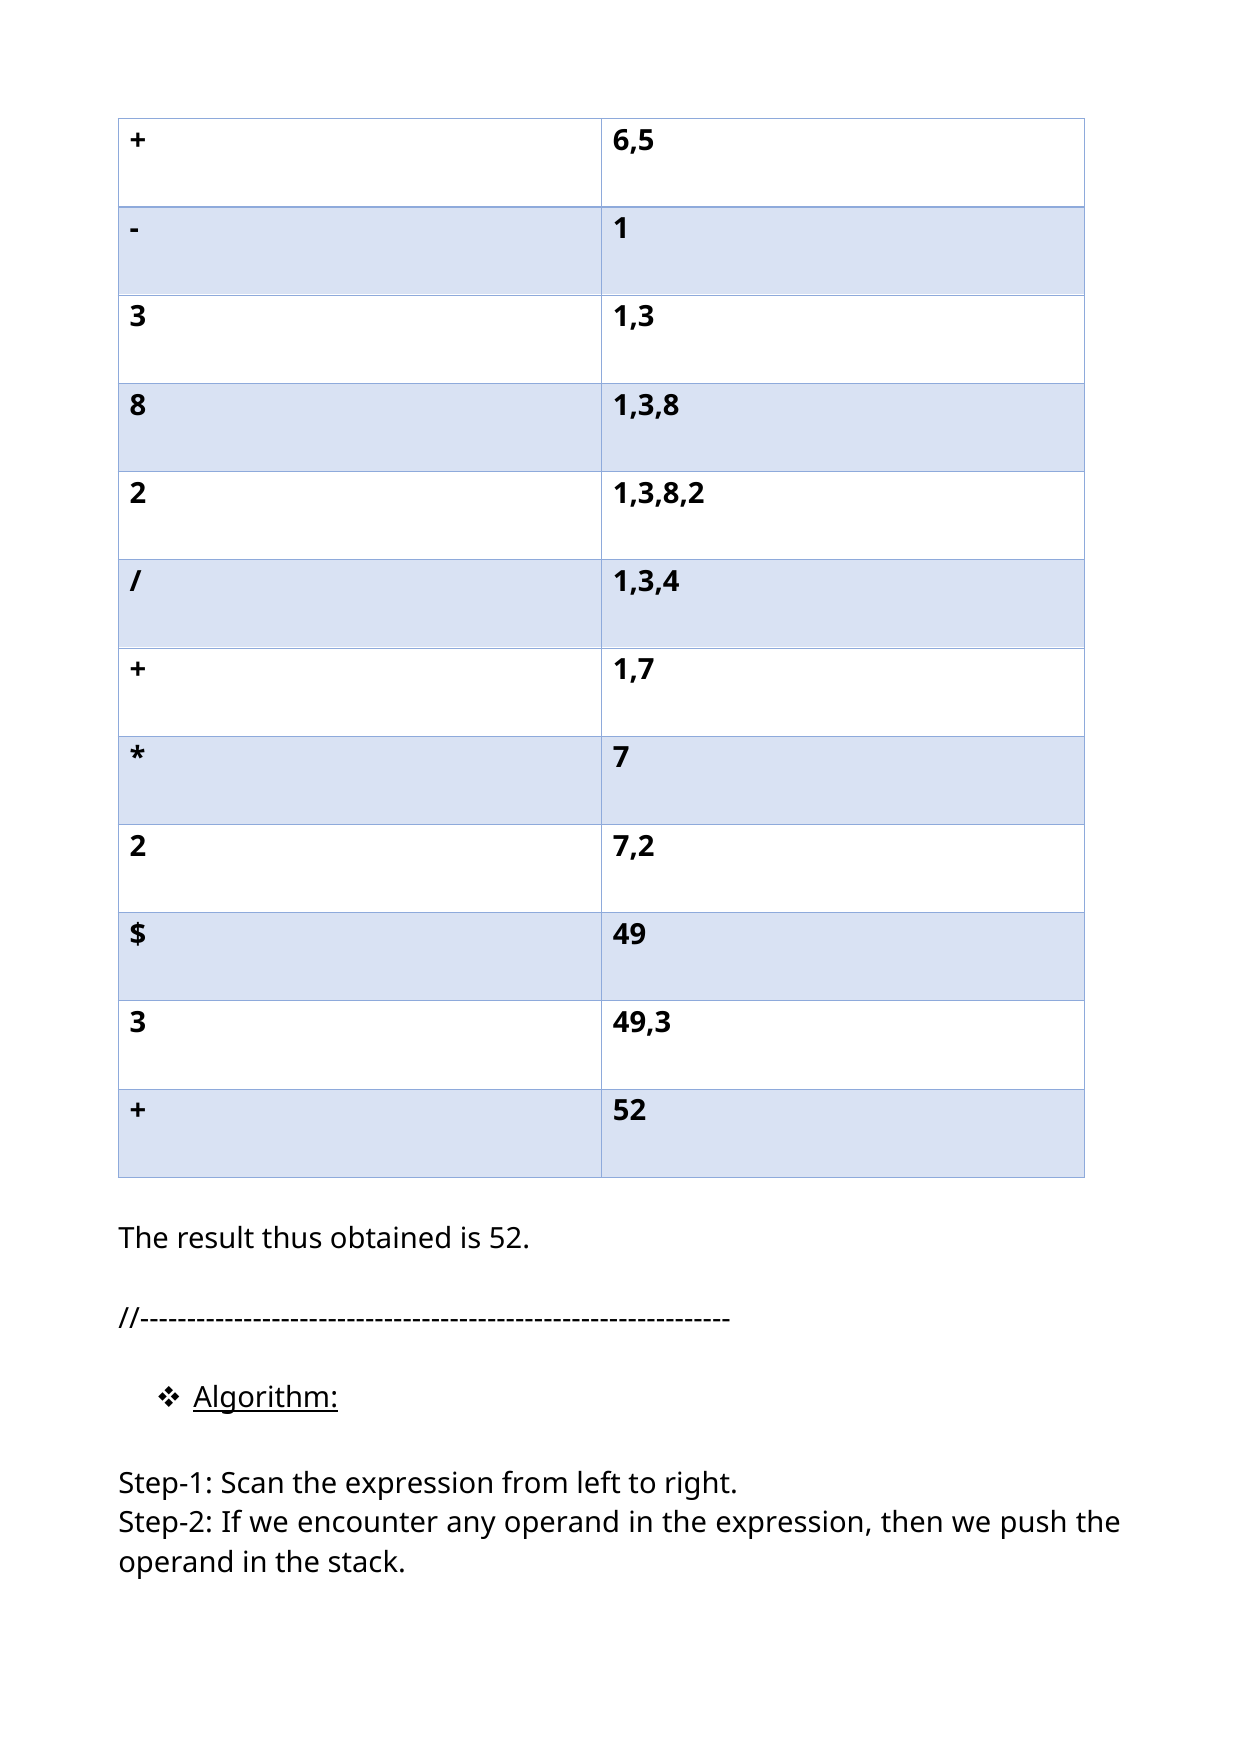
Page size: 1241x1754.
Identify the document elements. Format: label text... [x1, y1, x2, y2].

table_cell 6,5 [602, 119, 1084, 206]
table_cell - [119, 208, 601, 294]
table_cell 8 [119, 384, 601, 471]
table_cell 1 [602, 208, 1084, 294]
table_cell 3 [119, 296, 601, 383]
text Step-1: Scan the expression from left to right. [118, 1462, 1122, 1502]
list Algorithm: [156, 1376, 1122, 1416]
table_cell + [119, 1090, 601, 1177]
table_cell 3 [119, 1001, 601, 1089]
table_cell + [119, 649, 601, 736]
table_cell 1,3,8,2 [602, 472, 1084, 559]
table_cell 1,3,4 [602, 560, 1084, 647]
table_cell + [119, 119, 601, 206]
text The result thus obtained is 52. [118, 1218, 1122, 1257]
table_cell / [119, 560, 601, 647]
table_cell 7,2 [602, 825, 1084, 912]
table_cell 2 [119, 825, 601, 912]
table_cell 2 [119, 472, 601, 559]
table_cell 7 [602, 737, 1084, 824]
table_cell 52 [602, 1090, 1084, 1177]
table_cell * [119, 737, 601, 824]
table_cell 1,3,8 [602, 384, 1084, 471]
table_cell 1,3 [602, 296, 1084, 383]
table_cell 1,7 [602, 649, 1084, 736]
table_cell 49,3 [602, 1001, 1084, 1089]
table_cell $ [119, 913, 601, 1000]
text Step-2: If we encounter any operand in the expression, then we push the operand in the stack. [118, 1502, 1122, 1581]
table_cell 49 [602, 913, 1084, 1000]
text //--------------------------------------------------------------- [118, 1297, 1122, 1337]
